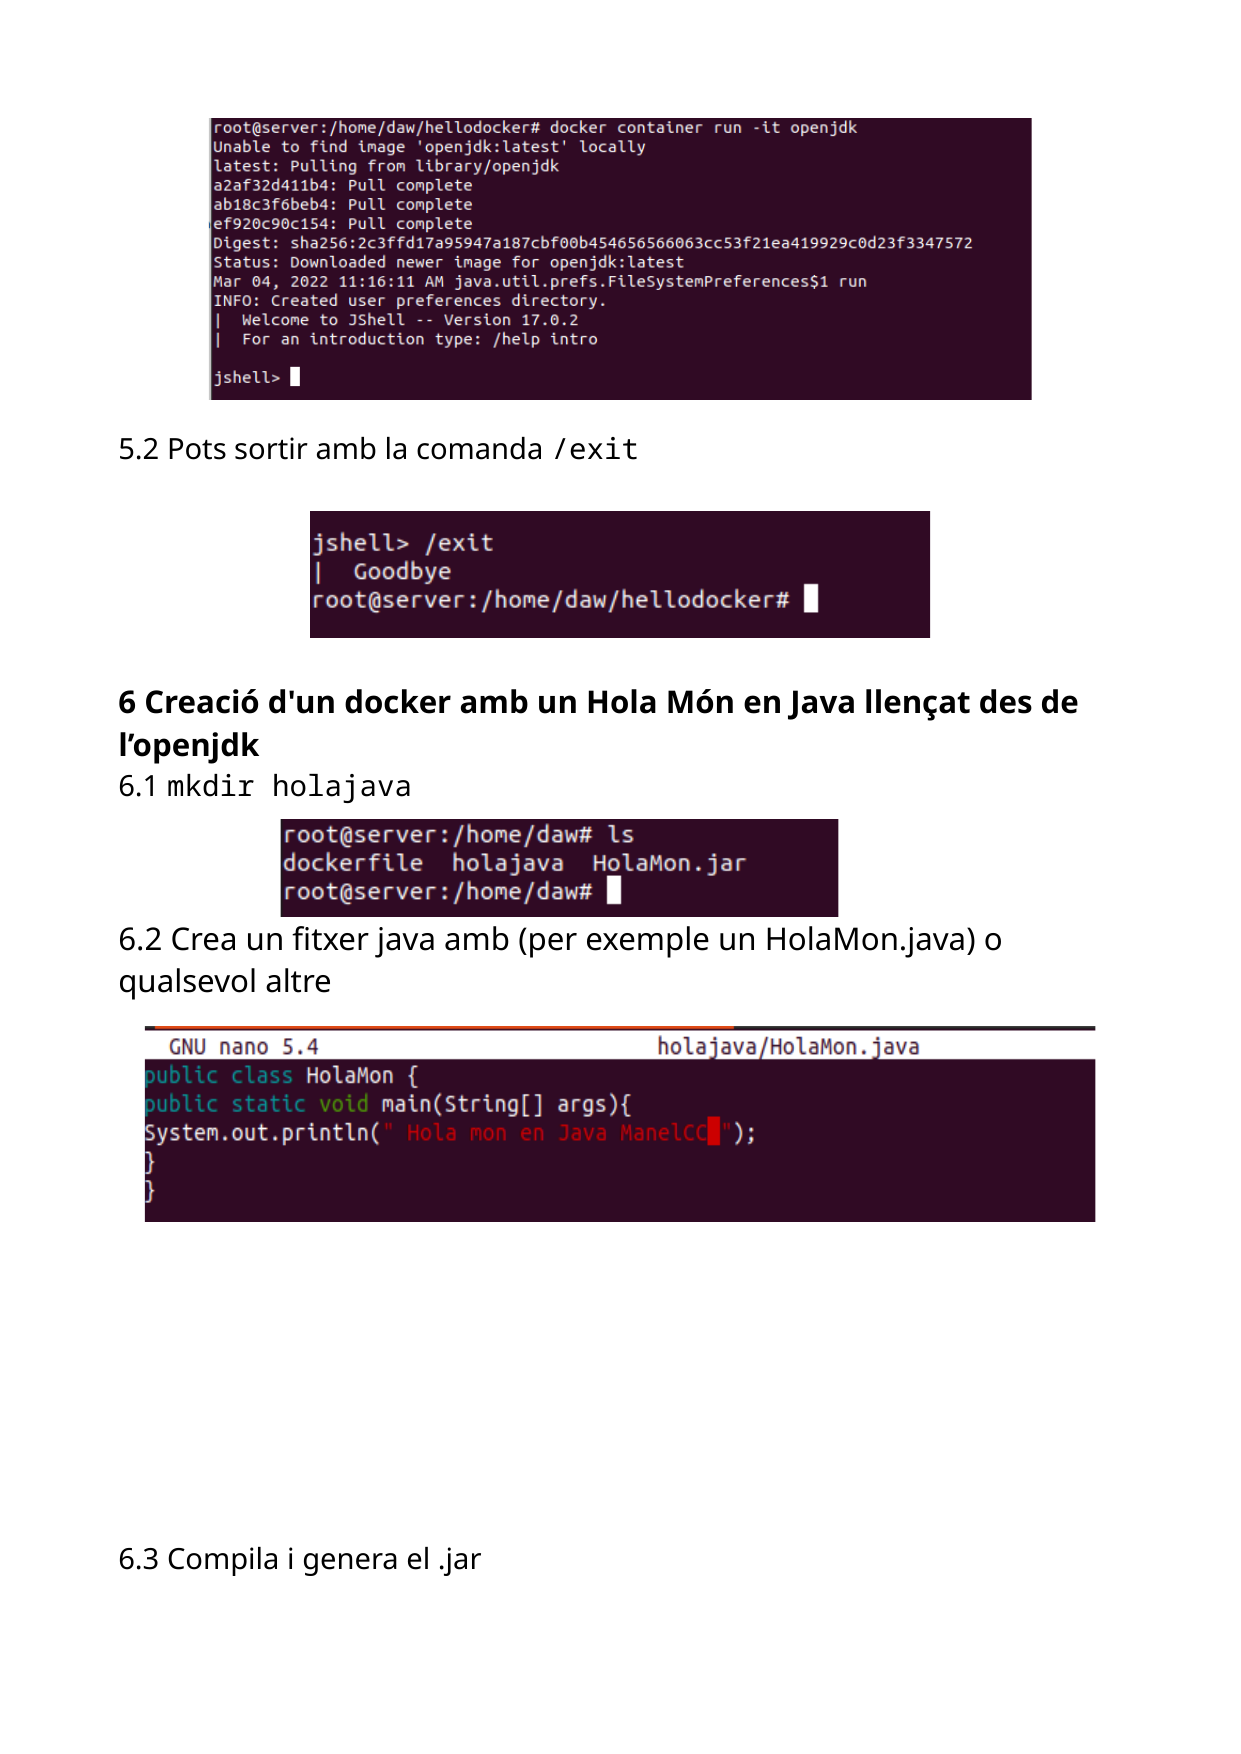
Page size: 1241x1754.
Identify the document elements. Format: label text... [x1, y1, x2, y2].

text 6 Creació d'un docker amb un Hola Món en Java llençat des de l’openjdk 6.1 mkdir holajava [118, 511, 1122, 805]
picture [144, 1026, 1096, 1222]
text 5.2 Pots sortir amb la comanda /exit [118, 429, 1122, 468]
picture [208, 118, 1032, 400]
text 6.2 Crea un fitxer java amb (per exemple un HolaMon.java) o qualsevol altre [118, 805, 1122, 1002]
picture [280, 819, 839, 917]
picture [310, 511, 931, 638]
text 6.3 Compila i genera el .jar [118, 1538, 1122, 1578]
